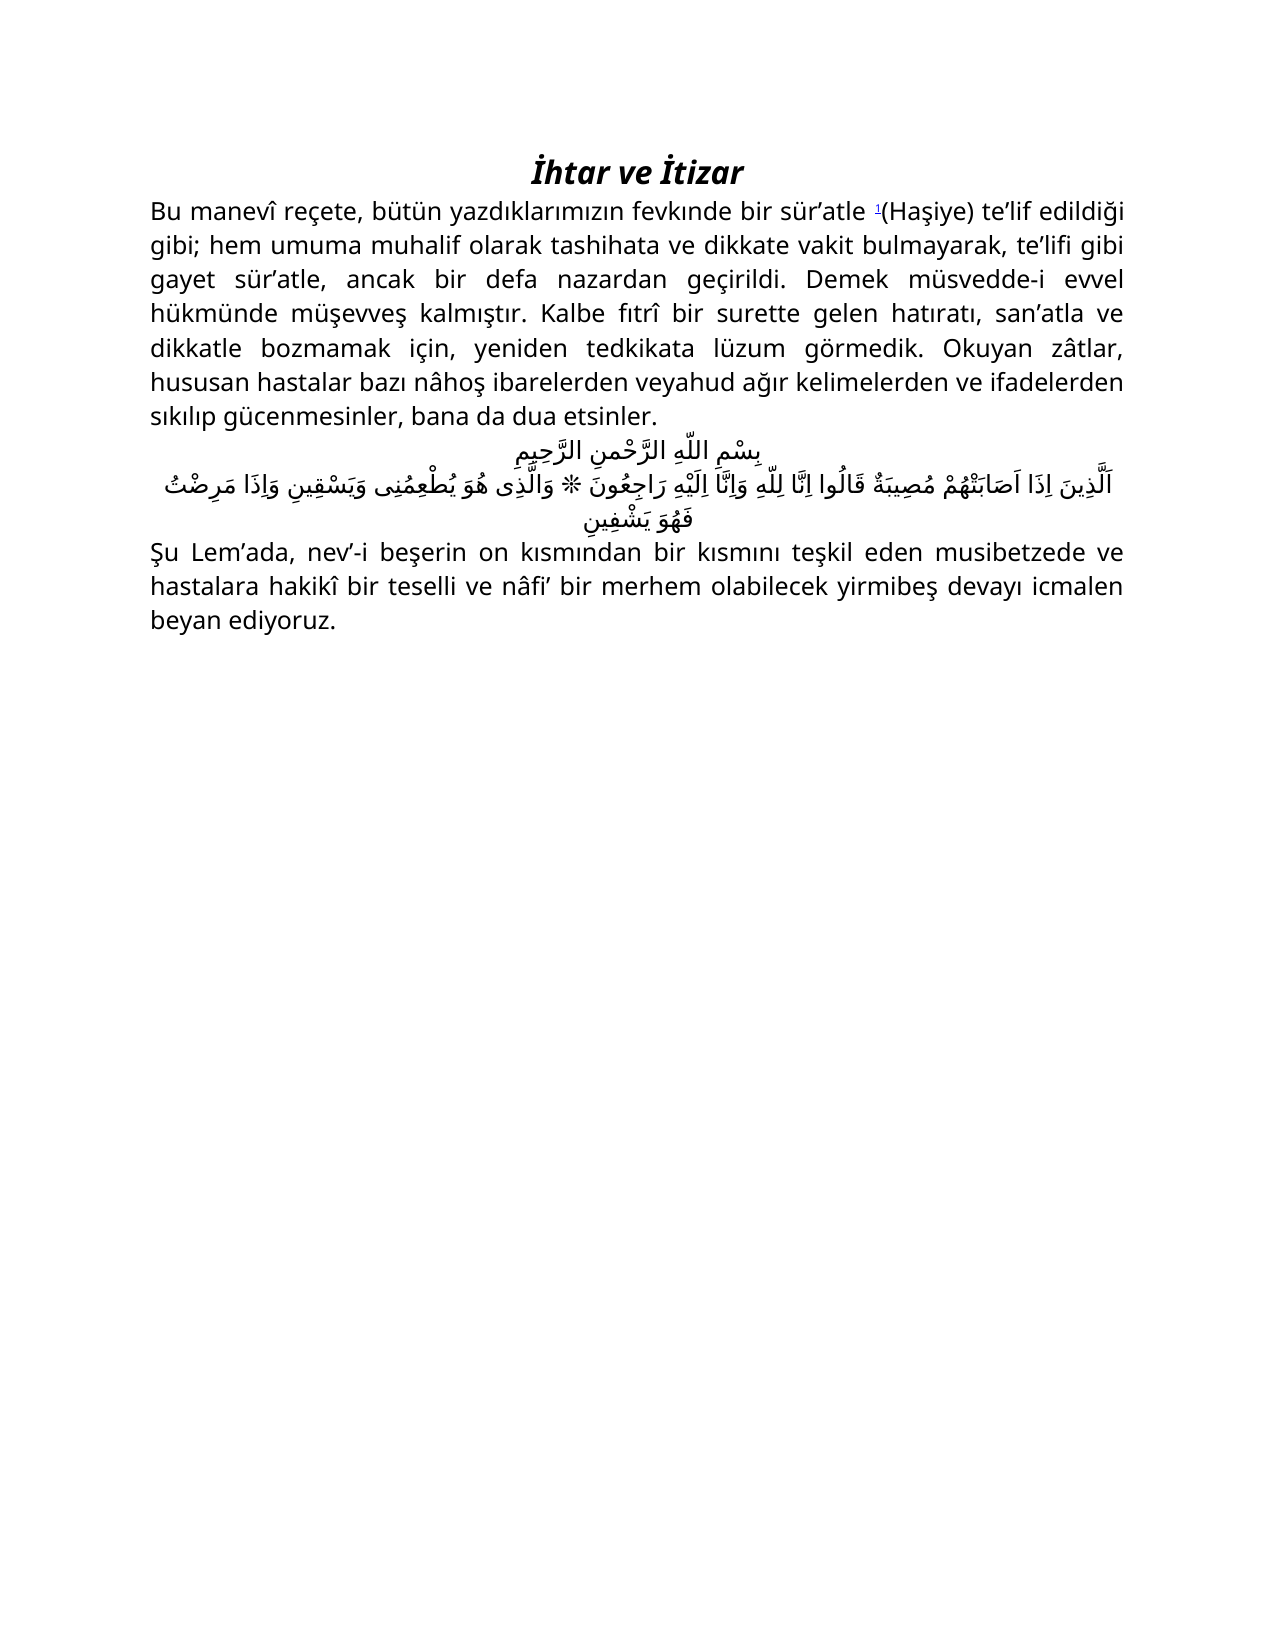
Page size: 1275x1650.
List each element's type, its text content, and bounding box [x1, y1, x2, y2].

text Bu manevî reçete, bütün yazdıklarımızın fevkınde bir sür’atle 1(Haşiye) te’lif edildiği gibi; hem umuma muhalif olarak tashihata ve dikkate vakit bulmayarak, te’lifi gibi gayet sür’atle, ancak bir defa nazardan geçirildi. Demek müsvedde-i evvel hükmünde müşevveş kalmıştır. Kalbe fıtrî bir surette gelen hatıratı, san’atla ve dikkatle bozmamak için, yeniden tedkikata lüzum görmedik. Okuyan zâtlar, hususan hastalar bazı nâhoş ibarelerden veyahud ağır kelimelerden ve ifadelerden sıkılıp gücenmesinler, bana da dua etsinler. [150, 194, 1125, 432]
text Şu Lem’ada, nev’-i beşerin on kısmından bir kısmını teşkil eden musibetzede ve hastalara hakikî bir teselli ve nâfi’ bir merhem olabilecek yirmibeş devayı icmalen beyan ediyoruz. [150, 534, 1125, 637]
text بِسْمِ اللّهِ الرَّحْمنِ الرَّحِيمِ [150, 432, 1125, 466]
subtitle İhtar ve İtizar [150, 150, 1125, 194]
text اَلَّذِينَ اِذَا اَصَابَتْهُمْ مُصِيبَةٌ قَالُوا اِنَّا لِلّهِ وَاِنَّا اِلَيْهِ رَاجِعُونَ ❊ وَالَّذِى هُوَ يُطْعِمُنِى وَيَسْقِينِ وَاِذَا مَرِضْتُ فَهُوَ يَشْفِينِ [150, 466, 1125, 534]
